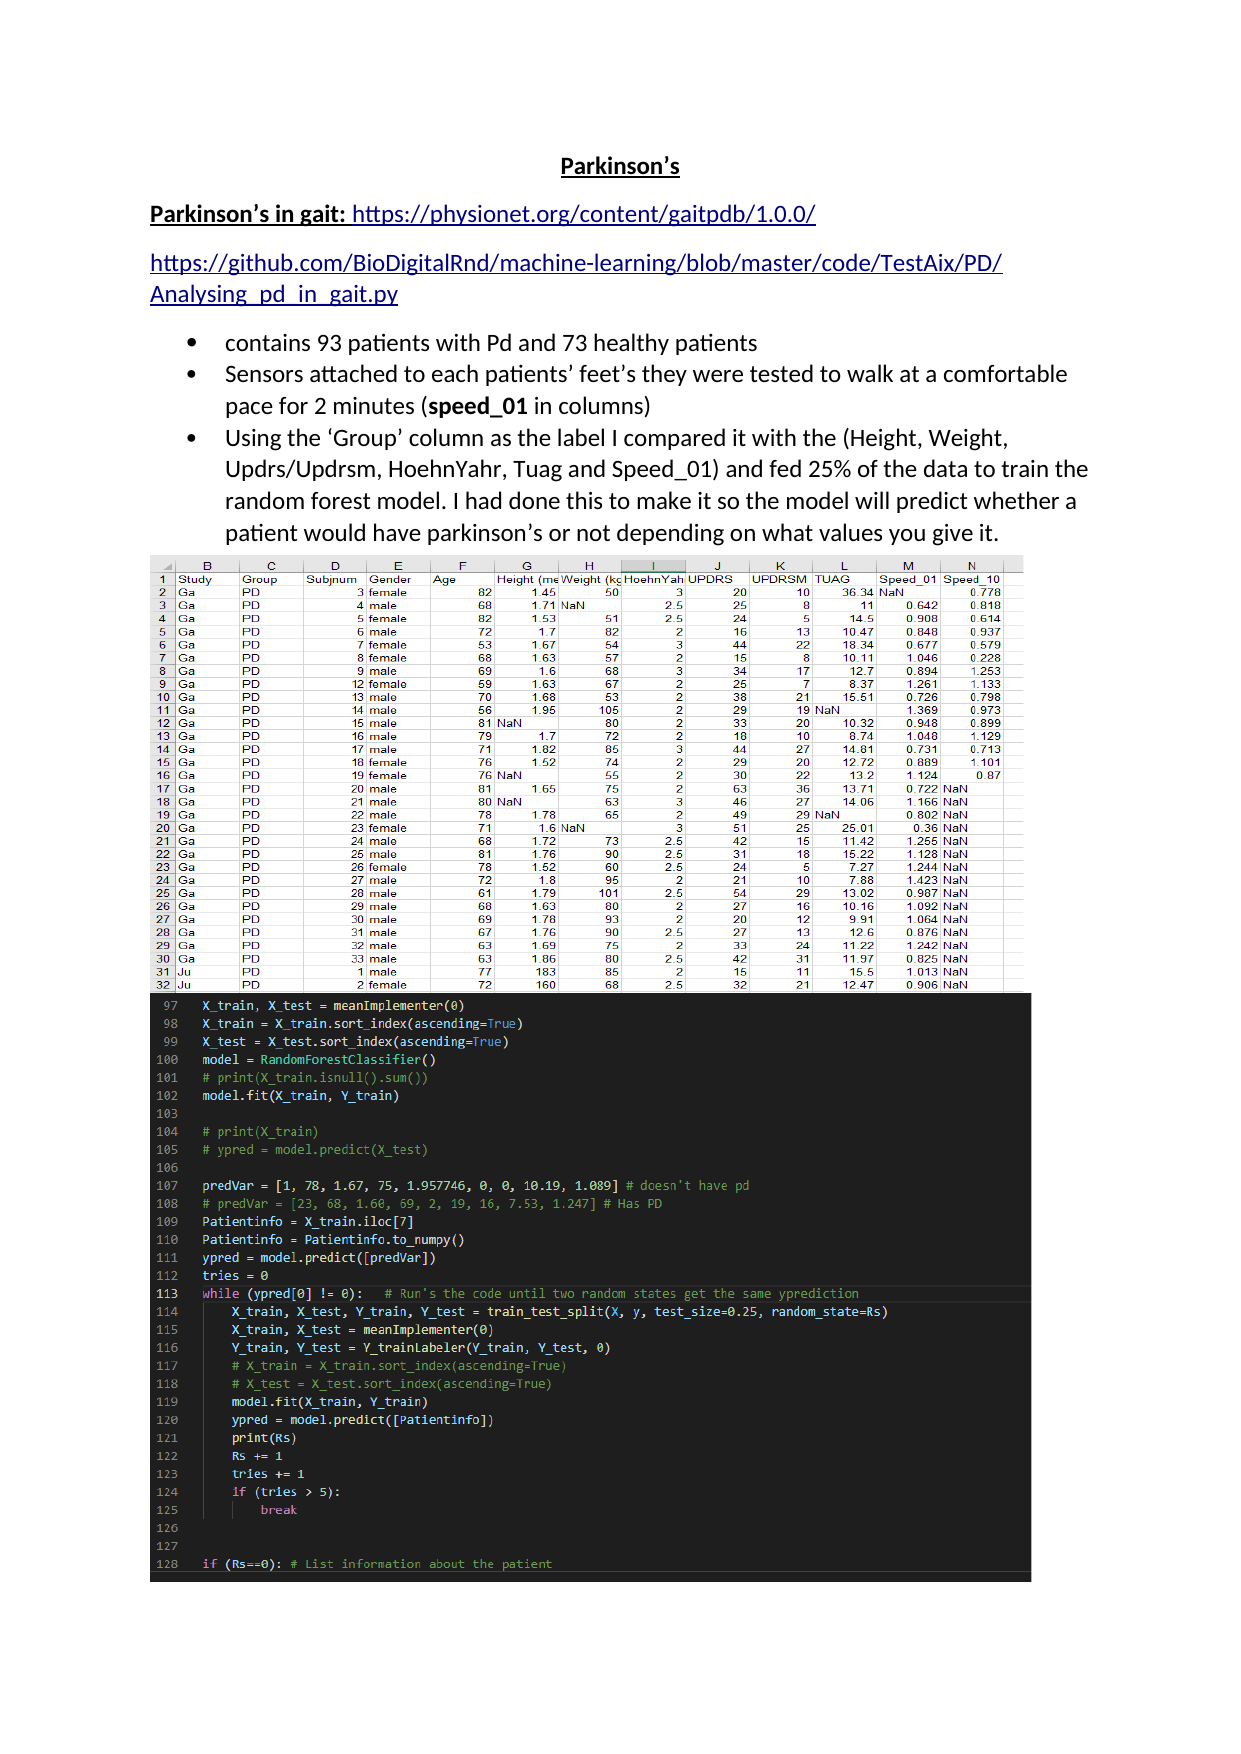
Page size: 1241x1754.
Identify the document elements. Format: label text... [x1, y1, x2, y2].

list Using the ‘Group’ column as the label I compared it with the (Height, Weight, Updrs/Updrsm, HoehnYahr, Tuag and Speed_01) and fed 25% of the data to train the random forest model. I had done this to make it so the model will predict whether a patient would have parkinson’s or not depending on what values you give it. [187, 422, 1090, 547]
list Sensors attached to each patients’ feet’s they were tested to walk at a comfortable pace for 2 minutes (speed_01 in columns) [187, 358, 1090, 421]
list contains 93 patients with Pd and 73 healthy patients [187, 327, 1090, 357]
text https://github.com/BioDigitalRnd/machine-learning/blob/master/code/TestAix/PD/Analysing_pd_in_gait.py [150, 247, 1090, 309]
text Parkinson’s [150, 150, 1090, 181]
text Parkinson’s in gait: https://physionet.org/content/gaitpdb/1.0.0/ [150, 198, 1090, 229]
